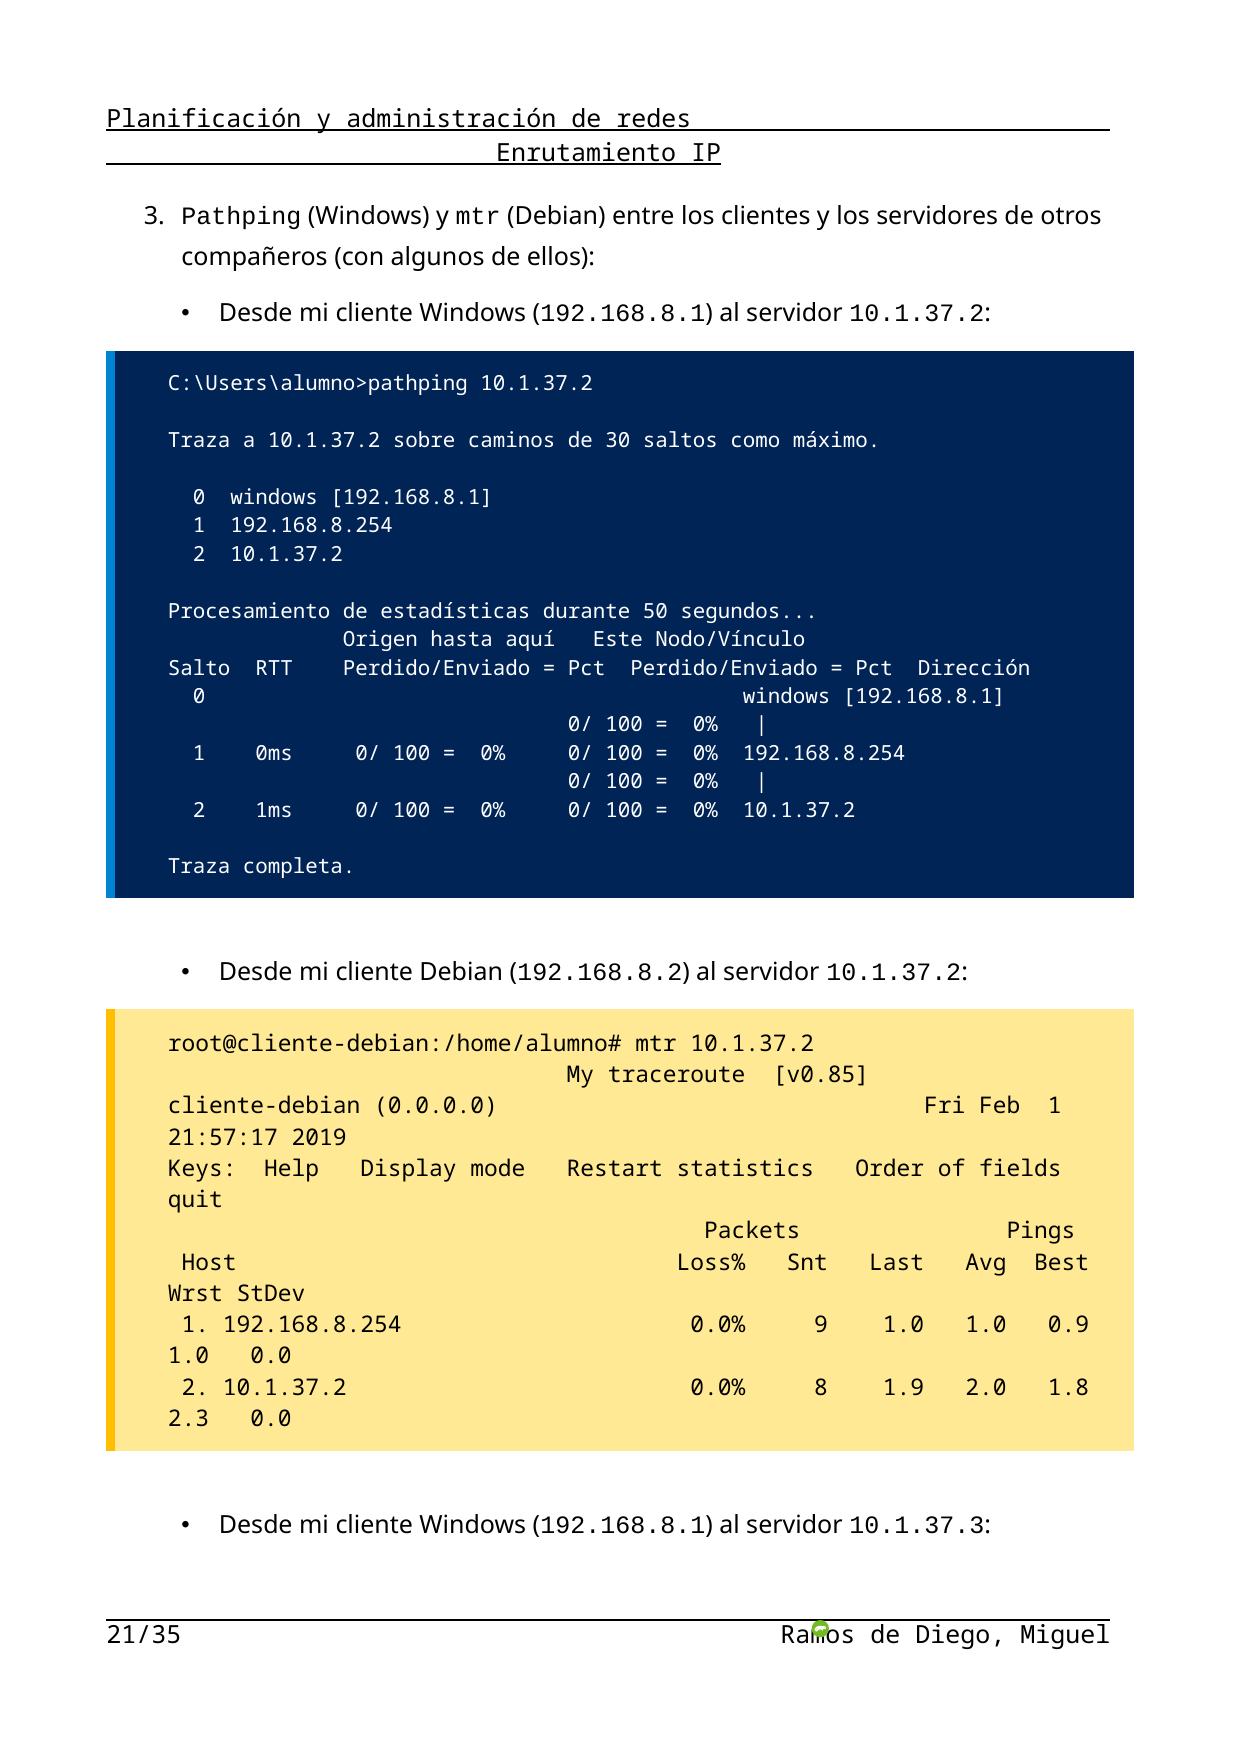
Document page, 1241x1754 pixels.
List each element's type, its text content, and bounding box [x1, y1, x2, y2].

text Traza a 10.1.37.2 sobre caminos de 30 saltos como máximo. [115, 425, 1134, 453]
text 2 10.1.37.2 [115, 539, 1134, 567]
text Packets Pings [115, 1214, 1134, 1246]
text Traza completa. [115, 852, 1134, 898]
text cliente-debian (0.0.0.0) Fri Feb 1 21:57:17 2019 [115, 1089, 1134, 1152]
text 1 192.168.8.254 [115, 510, 1134, 539]
text 1. 192.168.8.254 0.0% 9 1.0 1.0 0.9 1.0 0.0 [115, 1308, 1134, 1371]
list Desde mi cliente Windows (192.168.8.1) al servidor 10.1.37.2: [181, 295, 1134, 329]
text My traceroute [v0.85] [115, 1058, 1134, 1089]
text C:\Users\alumno>pathping 10.1.37.2 [115, 351, 1134, 397]
text root@cliente-debian:/home/alumno# mtr 10.1.37.2 [115, 1009, 1134, 1058]
list Desde mi cliente Windows (192.168.8.1) al servidor 10.1.37.3: [181, 1507, 1134, 1541]
text Origen hasta aquí Este Nodo/Vínculo [115, 624, 1134, 653]
text 1 0ms 0/ 100 = 0% 0/ 100 = 0% 192.168.8.254 [115, 738, 1134, 766]
text 2. 10.1.37.2 0.0% 8 1.9 2.0 1.8 2.3 0.0 [115, 1371, 1134, 1451]
list Desde mi cliente Debian (192.168.8.2) al servidor 10.1.37.2: [181, 953, 1134, 988]
list Pathping (Windows) y mtr (Debian) entre los clientes y los servidores de otros compañeros (con algunos de ellos): [144, 198, 1134, 273]
text Procesamiento de estadísticas durante 50 segundos... [115, 596, 1134, 624]
text Salto RTT Perdido/Enviado = Pct Perdido/Enviado = Pct Dirección [115, 653, 1134, 681]
text Host Loss% Snt Last Avg Best Wrst StDev [115, 1246, 1134, 1308]
text 0 windows [192.168.8.1] [115, 681, 1134, 709]
text 0 windows [192.168.8.1] [115, 482, 1134, 510]
text 0/ 100 = 0% | [115, 709, 1134, 738]
text Keys: Help Display mode Restart statistics Order of fields quit [115, 1152, 1134, 1214]
text 2 1ms 0/ 100 = 0% 0/ 100 = 0% 10.1.37.2 [115, 795, 1134, 823]
text 0/ 100 = 0% | [115, 766, 1134, 795]
